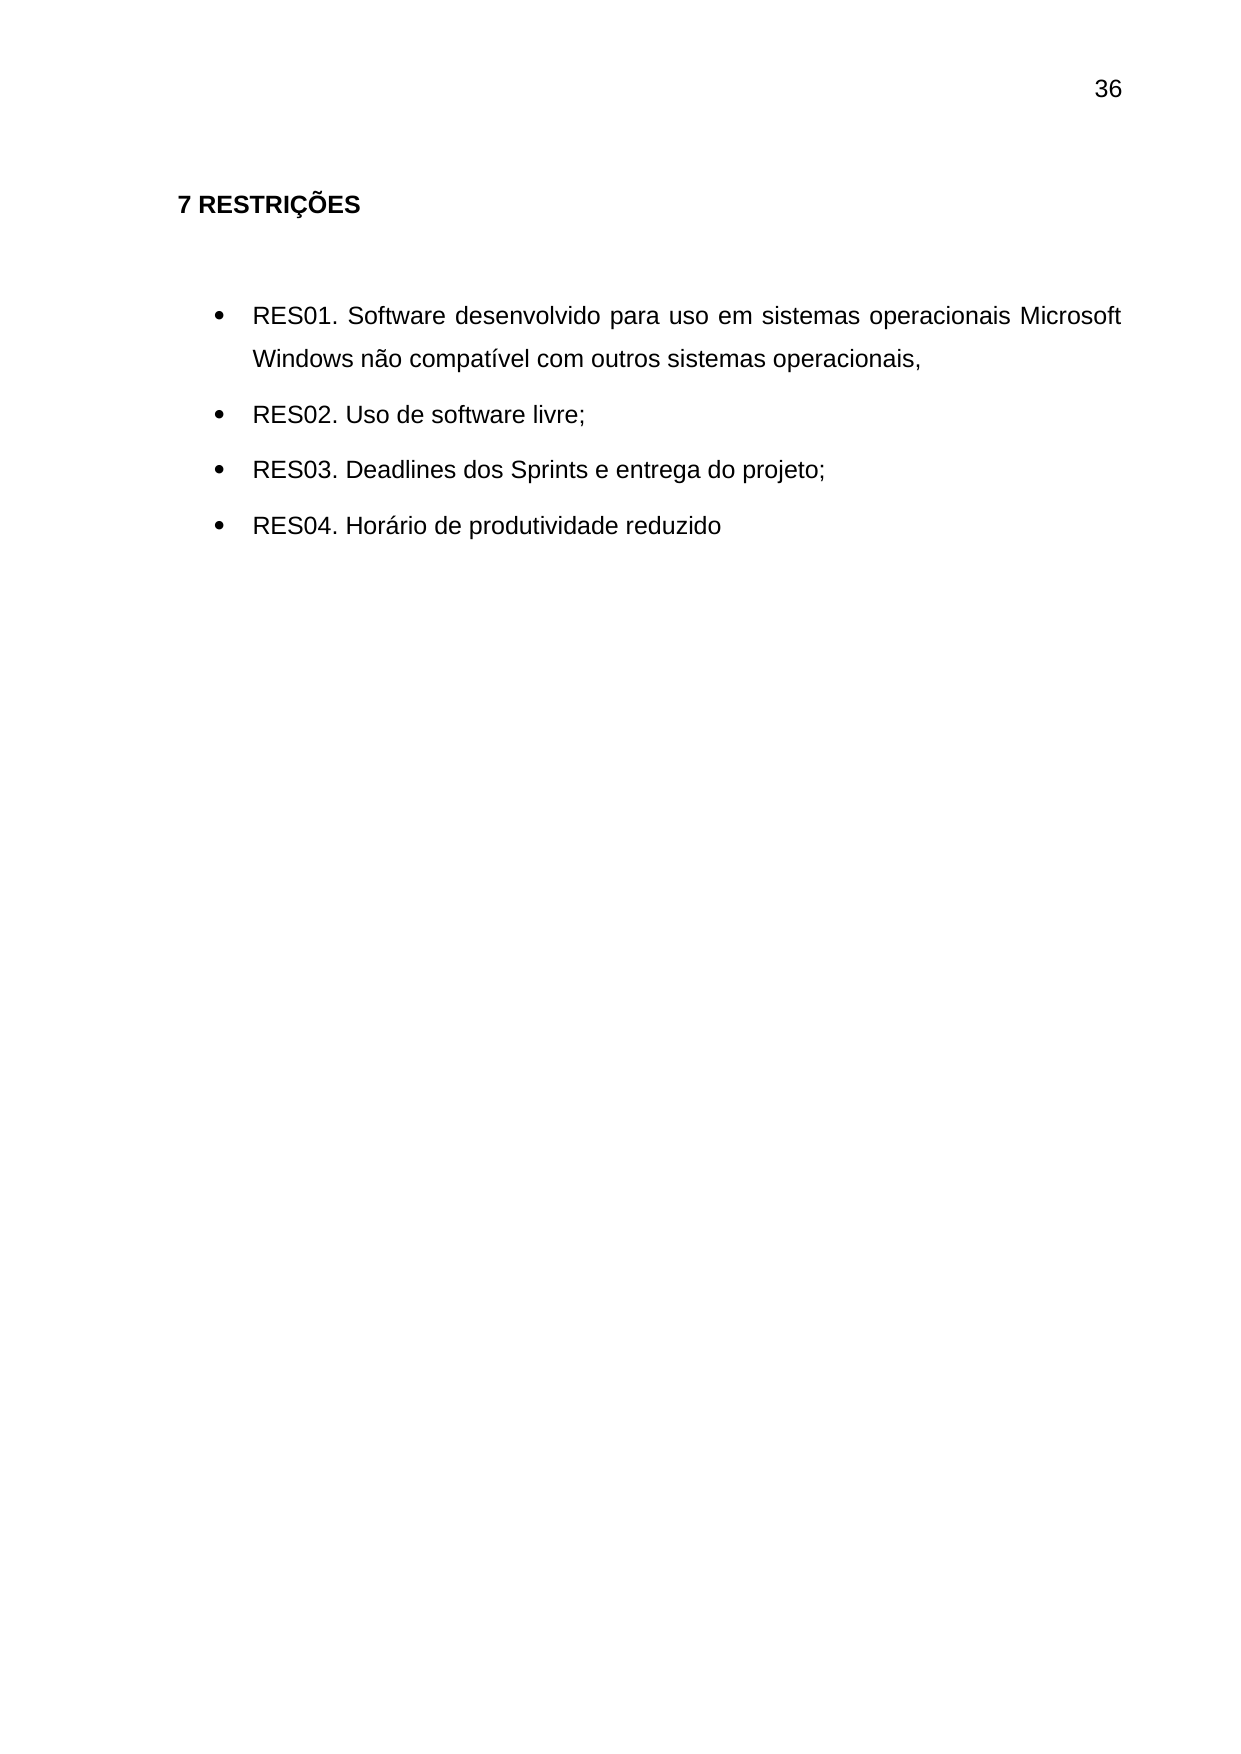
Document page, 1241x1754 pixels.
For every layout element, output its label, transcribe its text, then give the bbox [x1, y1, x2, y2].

subtitle 7 RESTRIÇÕES [177, 190, 1122, 218]
list RES04. Horário de produtividade reduzido [215, 511, 1122, 540]
list RES03. Deadlines dos Sprints e entrega do projeto; [215, 456, 1122, 484]
list RES02. Uso de software livre; [215, 400, 1122, 429]
list RES01. Software desenvolvido para uso em sistemas operacionais Microsoft Windows não compatível com outros sistemas operacionais, [215, 301, 1122, 373]
